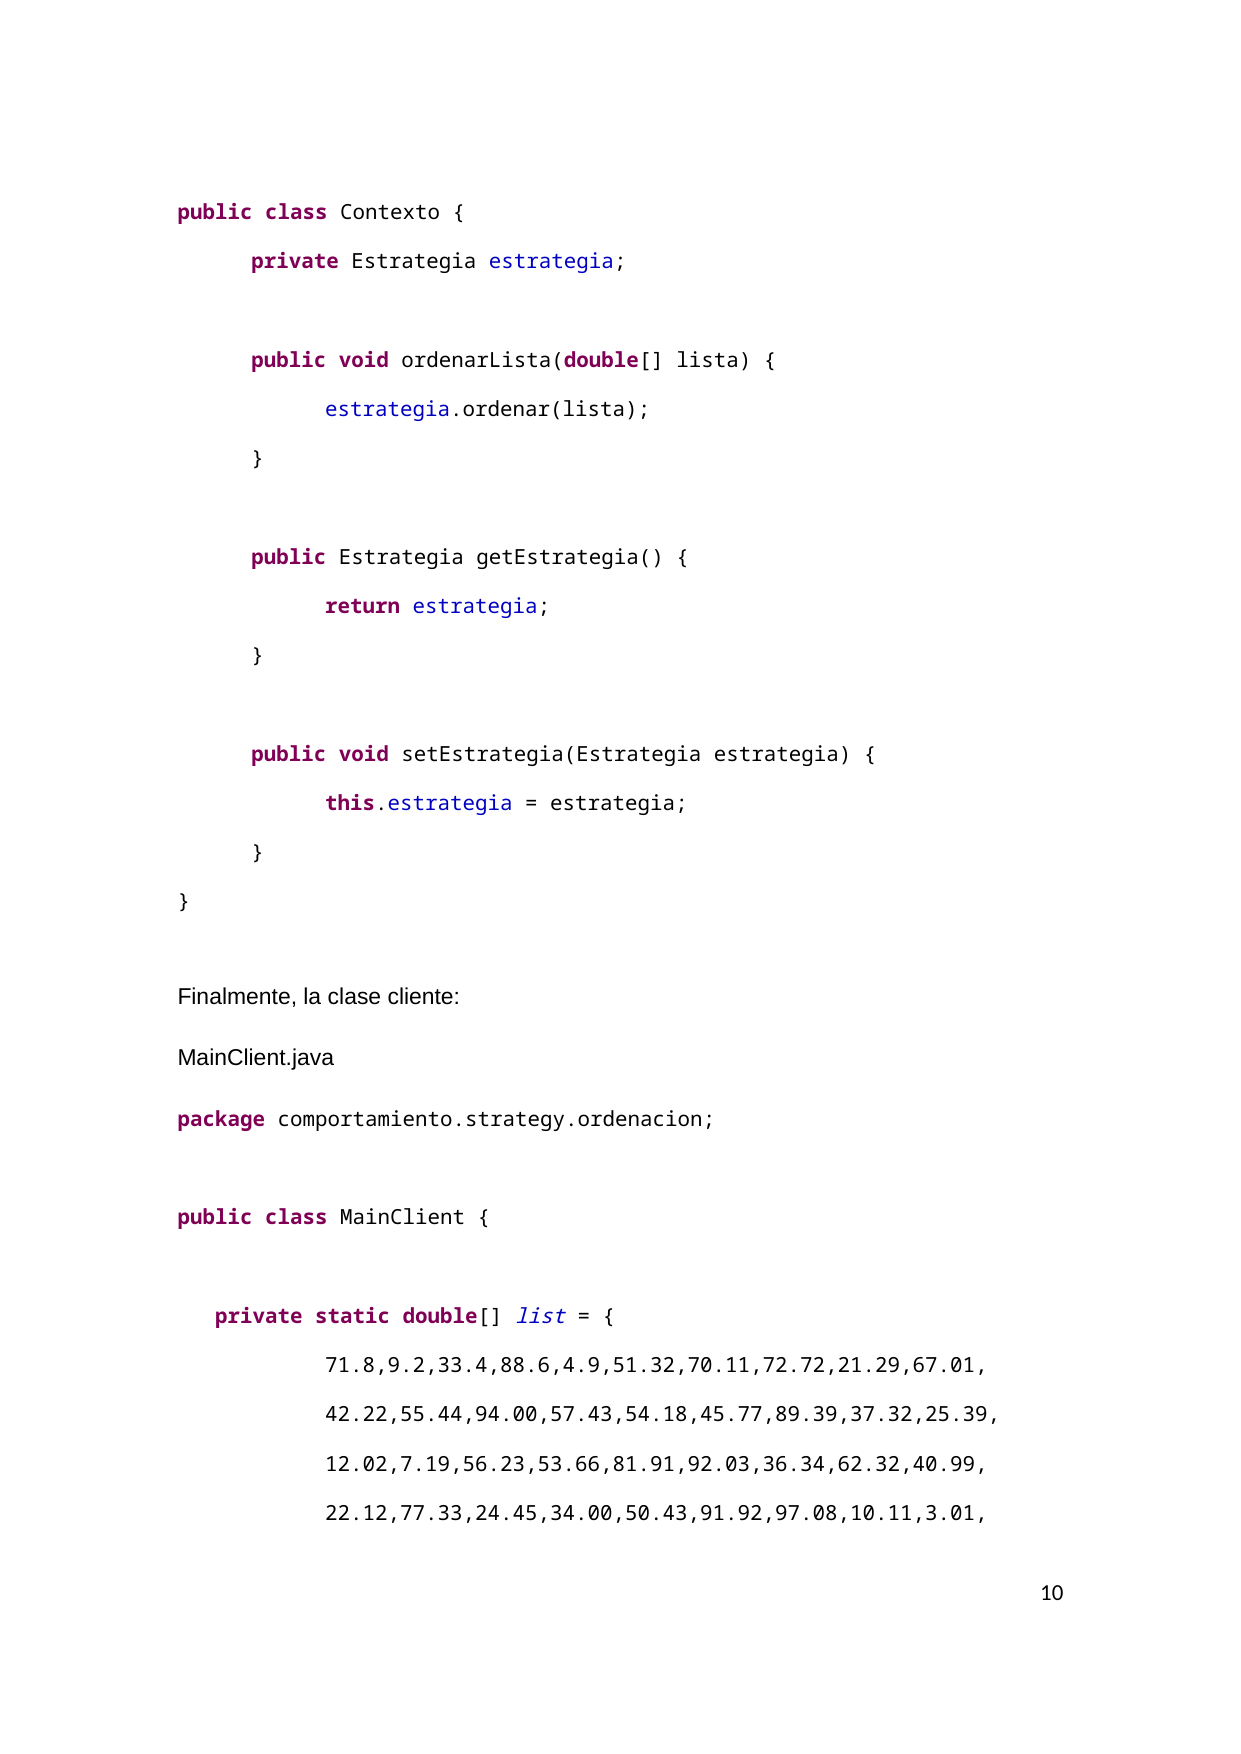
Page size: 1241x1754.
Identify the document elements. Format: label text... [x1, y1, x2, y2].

text } [177, 887, 1063, 915]
text } [177, 837, 1063, 866]
text MainClient.java [177, 1043, 1063, 1070]
text package comportamiento.strategy.ordenacion; [177, 1104, 1063, 1132]
text 71.8,9.2,33.4,88.6,4.9,51.32,70.11,72.72,21.29,67.01, [177, 1350, 1063, 1378]
text } [177, 640, 1063, 669]
text private static double[] list = { [177, 1301, 1063, 1329]
text public class Contexto { [177, 197, 1063, 225]
text return estrategia; [177, 591, 1063, 619]
text 12.02,7.19,56.23,53.66,81.91,92.03,36.34,62.32,40.99, [177, 1449, 1063, 1477]
text private Estrategia estrategia; [177, 246, 1063, 274]
text public void ordenarLista(double[] lista) { [177, 345, 1063, 373]
text this.estrategia = estrategia; [177, 788, 1063, 817]
text } [177, 443, 1063, 472]
text public class MainClient { [177, 1202, 1063, 1231]
text estrategia.ordenar(lista); [177, 394, 1063, 422]
text 22.12,77.33,24.45,34.00,50.43,91.92,97.08,10.11,3.01, [177, 1498, 1063, 1526]
text public Estrategia getEstrategia() { [177, 542, 1063, 570]
text Finalmente, la clase cliente: [177, 983, 1063, 1009]
text 42.22,55.44,94.00,57.43,54.18,45.77,89.39,37.32,25.39, [177, 1399, 1063, 1428]
text public void setEstrategia(Estrategia estrategia) { [177, 739, 1063, 767]
